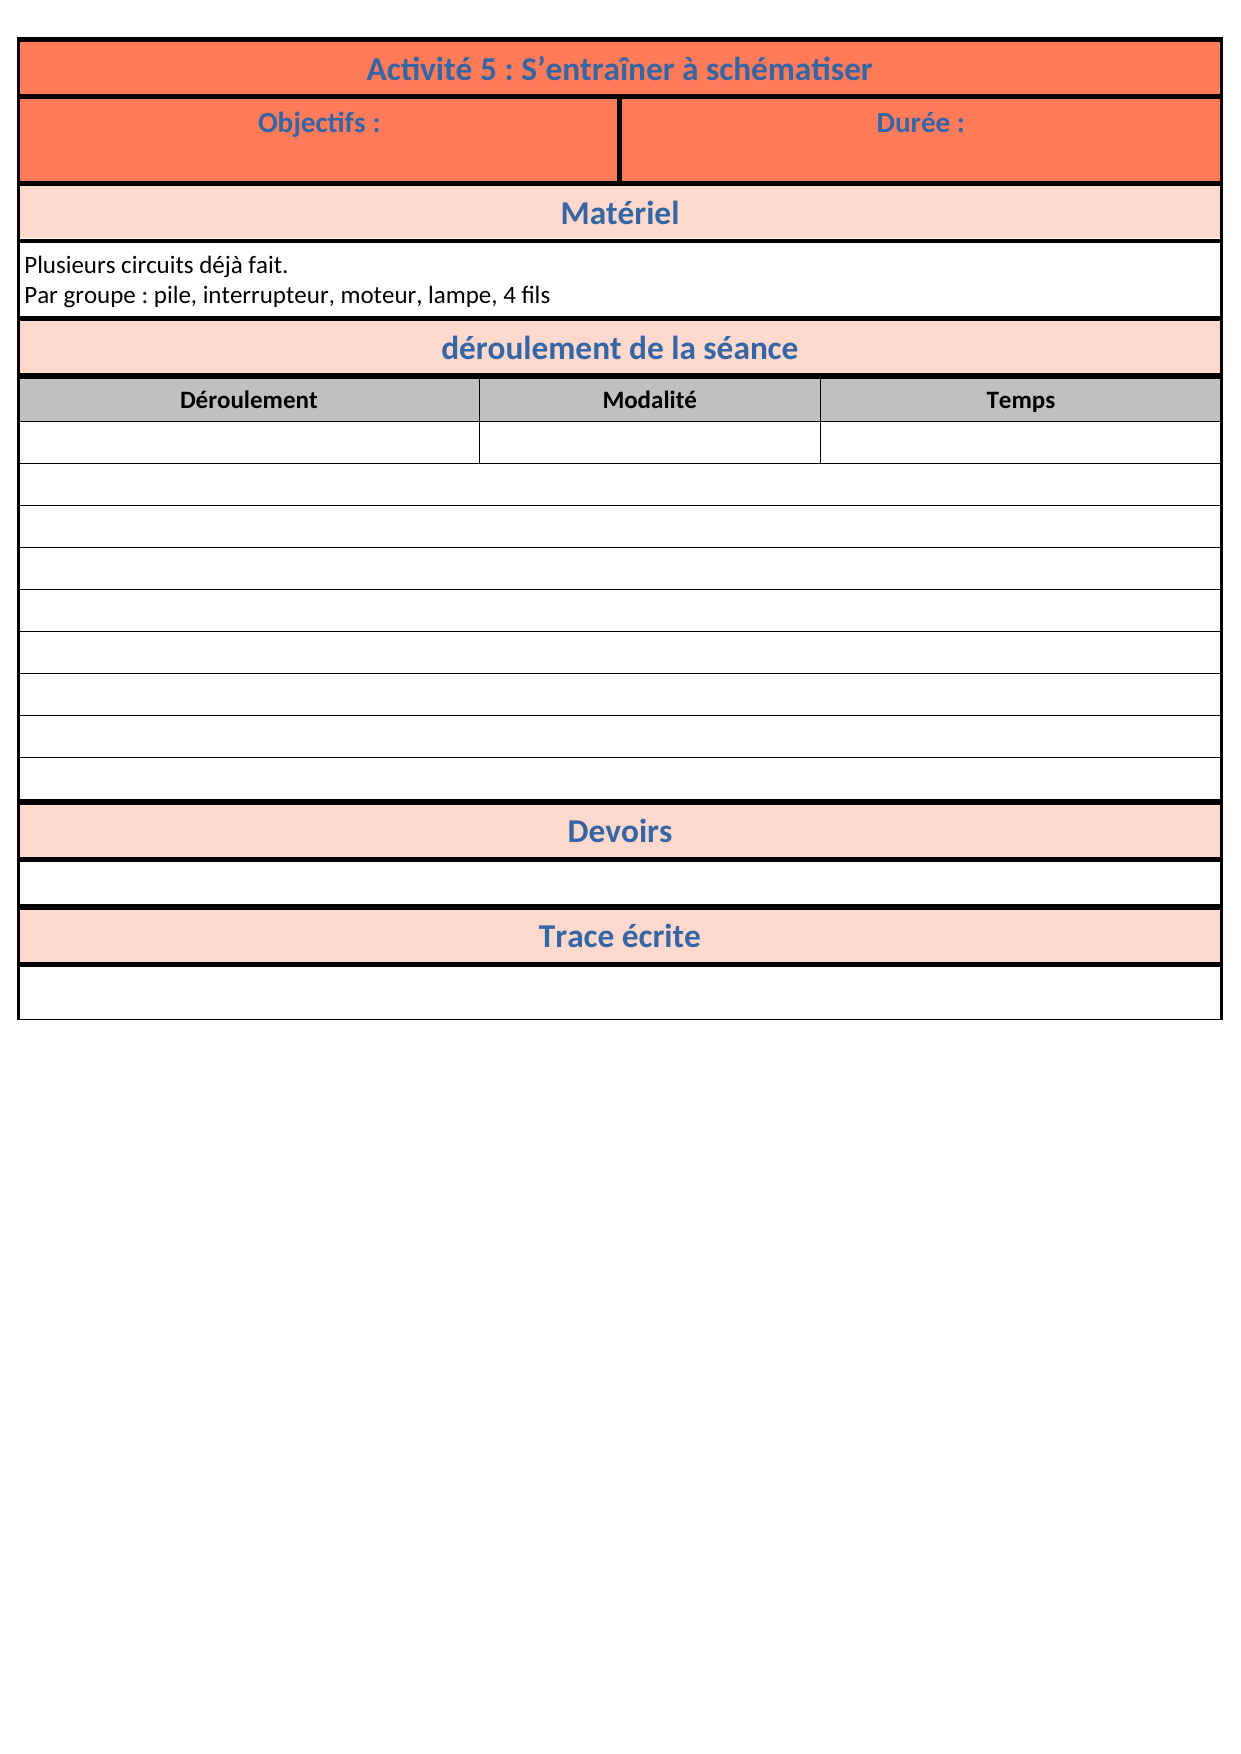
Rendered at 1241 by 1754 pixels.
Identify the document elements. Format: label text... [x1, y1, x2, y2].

table_cell [480, 422, 820, 463]
table_cell [821, 422, 1220, 463]
table_cell [20, 967, 1220, 1019]
table_cell Durée : [622, 99, 1220, 181]
table_cell [20, 758, 1220, 799]
table_cell Matériel [20, 186, 1220, 238]
table_header Activité 5 : S’entraîner à schématiser [20, 42, 1220, 94]
table_cell [20, 632, 1220, 673]
table_cell [20, 716, 1220, 757]
table_cell [20, 862, 1220, 904]
table_cell [20, 590, 1220, 631]
table_cell Trace écrite [20, 910, 1220, 962]
table_cell [20, 506, 1220, 547]
table_cell Devoirs [20, 805, 1220, 857]
table_cell Plusieurs circuits déjà fait. Par groupe : pile, interrupteur, moteur, lampe, 4 fils [20, 243, 1220, 316]
table_cell [20, 464, 1220, 505]
table_cell Modalité [480, 379, 820, 421]
table_cell [20, 674, 1220, 715]
table_cell Objectifs : [20, 99, 617, 181]
table_cell déroulement de la séance [20, 321, 1220, 373]
table_cell Temps [821, 379, 1220, 421]
table_cell Déroulement [20, 379, 479, 421]
table_cell [20, 422, 479, 463]
table_cell [20, 548, 1220, 589]
